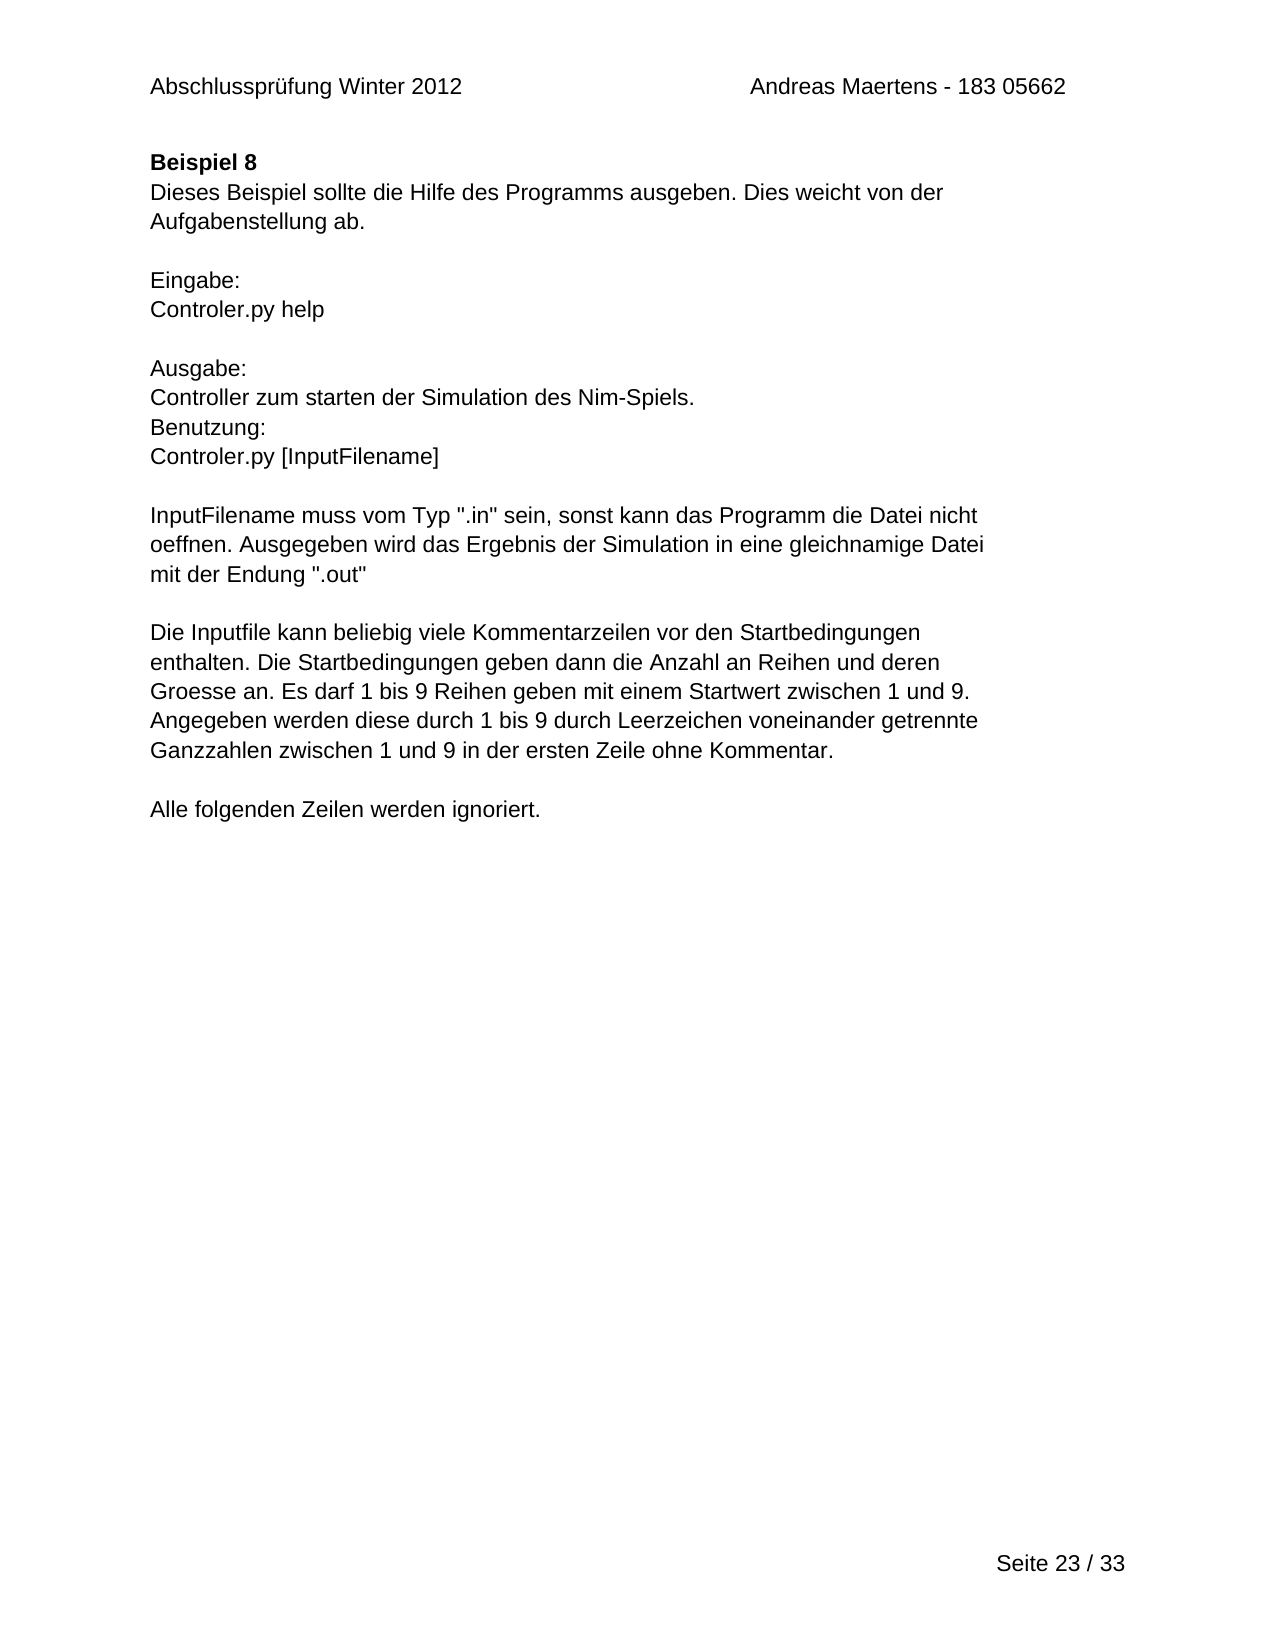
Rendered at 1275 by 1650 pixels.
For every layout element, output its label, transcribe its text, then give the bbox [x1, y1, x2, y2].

text Alle folgenden Zeilen werden ignoriert. [150, 796, 1125, 822]
text Angegeben werden diese durch 1 bis 9 durch Leerzeichen voneinander getrennte [150, 708, 1125, 734]
text Benutzung: [150, 414, 1125, 440]
text enthalten. Die Startbedingungen geben dann die Anzahl an Reihen und deren [150, 649, 1125, 675]
text Eingabe: [150, 267, 1125, 293]
text Controller zum starten der Simulation des Nim-Spiels. [150, 385, 1125, 411]
text InputFilename muss vom Typ ".in" sein, sonst kann das Programm die Datei nicht [150, 502, 1125, 528]
text Controler.py [InputFilename] [150, 444, 1125, 469]
text Dieses Beispiel sollte die Hilfe des Programms ausgeben. Dies weicht von der Aufgabenstellung ab. [150, 179, 1125, 234]
text Ganzzahlen zwischen 1 und 9 in der ersten Zeile ohne Kommentar. [150, 737, 1125, 763]
text mit der Endung ".out" [150, 561, 1125, 587]
text Die Inputfile kann beliebig viele Kommentarzeilen vor den Startbedingungen [150, 620, 1125, 646]
text oeffnen. Ausgegeben wird das Ergebnis der Simulation in eine gleichnamige Datei [150, 532, 1125, 557]
text Controler.py help [150, 297, 1125, 322]
text Ausgabe: [150, 356, 1125, 381]
text Beispiel 8 [150, 150, 1125, 176]
text Groesse an. Es darf 1 bis 9 Reihen geben mit einem Startwert zwischen 1 und 9. [150, 679, 1125, 704]
